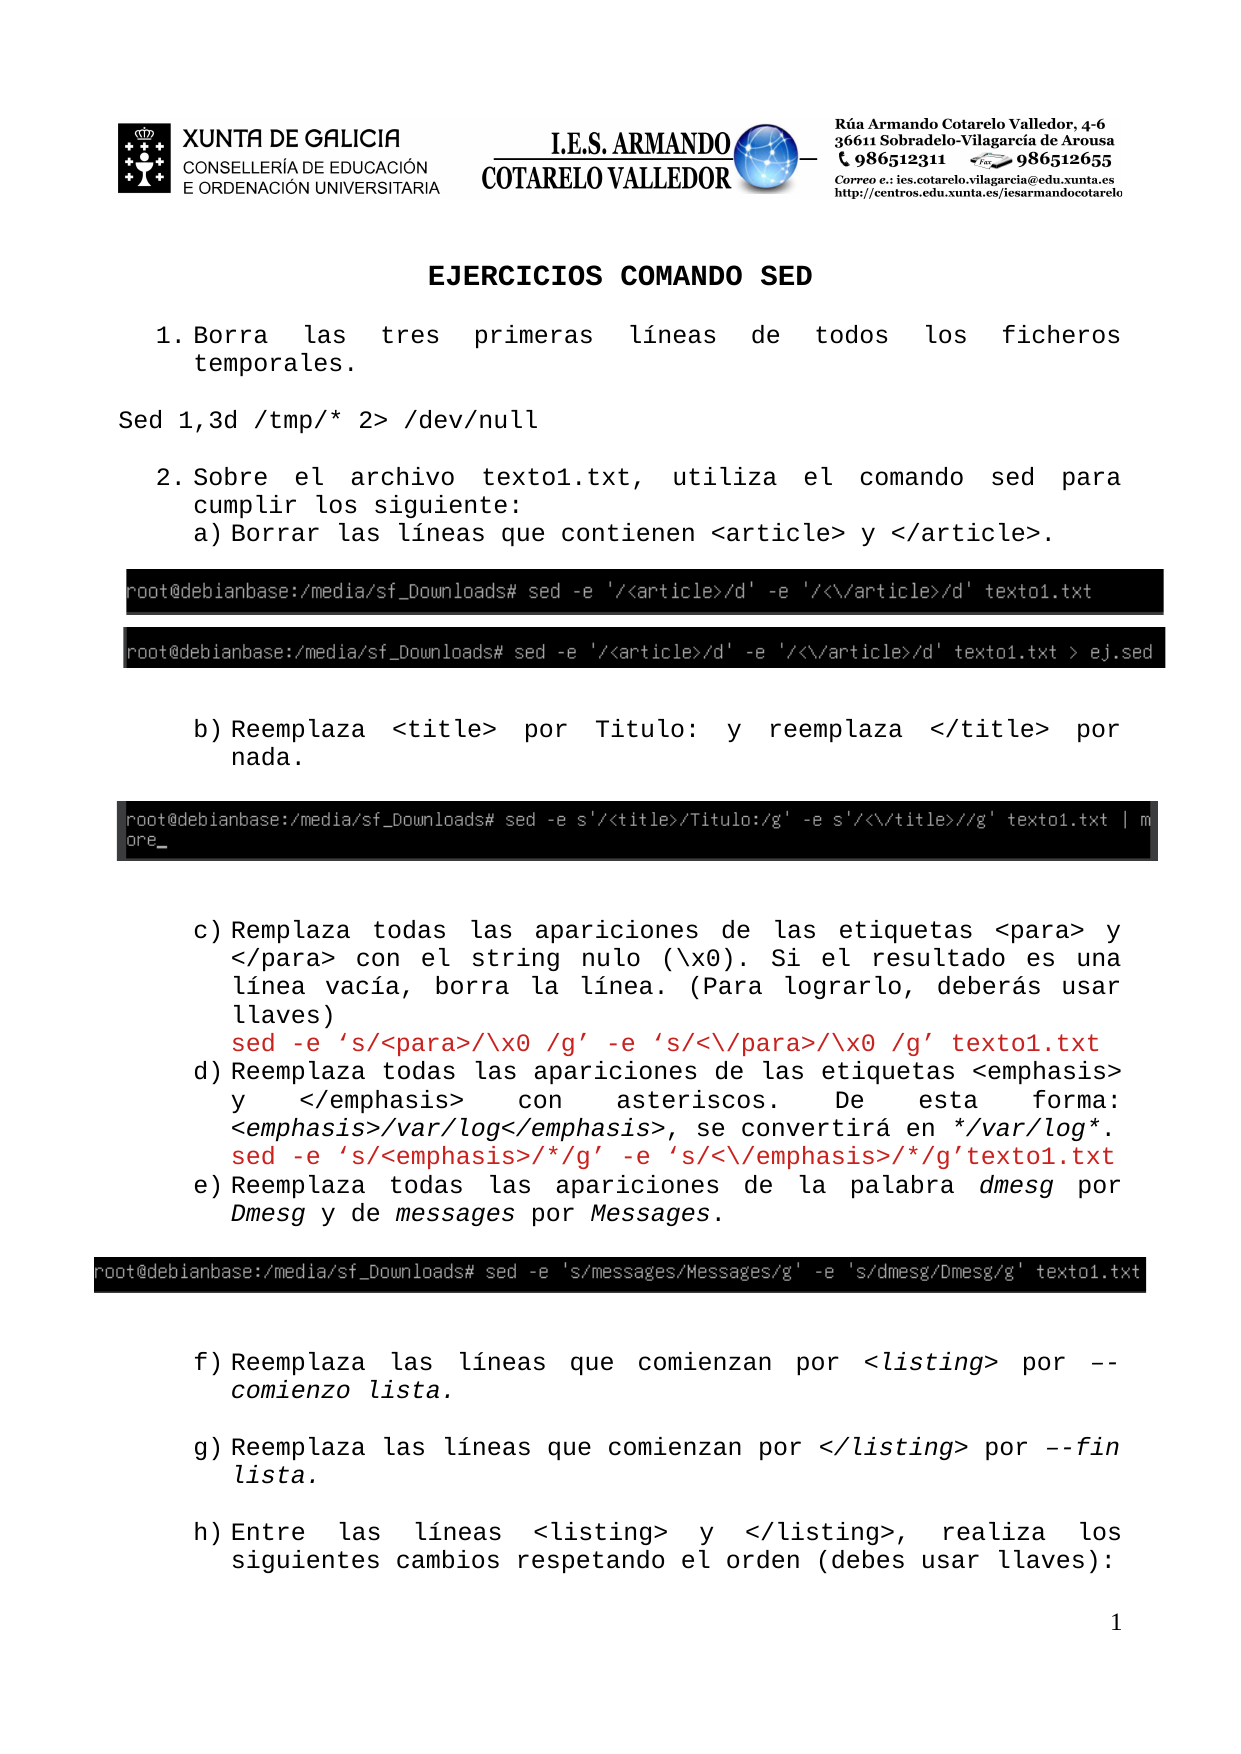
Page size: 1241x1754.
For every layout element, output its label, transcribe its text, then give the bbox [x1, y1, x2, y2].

list sed -e ‘s/<para>/\x0 /g’ -e ‘s/<\/para>/\x0 /g’ texto1.txt [193, 1031, 1122, 1059]
list Entre las líneas <listing> y </listing>, realiza los siguientes cambios respetando el orden (debes usar llaves): [193, 1519, 1122, 1576]
picture [126, 569, 1164, 615]
list Reemplaza todas las apariciones de las etiquetas <emphasis> y </emphasis> con asteriscos. De esta forma: <emphasis>/var/log</emphasis>, se convertirá en */var/log*. [193, 1059, 1122, 1144]
text EJERCICIOS COMANDO SED [118, 261, 1122, 294]
list Remplaza todas las apariciones de las etiquetas <para> y </para> con el string nulo (\x0). Si el resultado es una línea vacía, borra la línea. (Para lograrlo, deberás usar llaves) [193, 917, 1122, 1031]
list Reemplaza <title> por Titulo: y reemplaza </title> por nada. [193, 716, 1122, 773]
picture [94, 1257, 1147, 1293]
list Reemplaza las líneas que comienzan por <listing> por –-comienzo lista. [193, 1349, 1122, 1406]
list Reemplaza todas las apariciones de la palabra dmesg por Dmesg y de messages por Messages. [193, 1172, 1122, 1229]
picture [118, 118, 1123, 199]
picture [123, 627, 1166, 668]
picture [116, 801, 1158, 861]
list Borra las tres primeras líneas de todos los ficheros temporales. [156, 323, 1122, 379]
list Borrar las líneas que contienen <article> y </article>. [193, 521, 1122, 549]
list Reemplaza las líneas que comienzan por </listing> por –-fin lista. [193, 1434, 1122, 1491]
list sed -e ‘s/<emphasis>/*/g’ -e ‘s/<\/emphasis>/*/g’texto1.txt [193, 1144, 1122, 1172]
list Sobre el archivo texto1.txt, utiliza el comando sed para cumplir los siguiente: [156, 464, 1122, 521]
text Sed 1,3d /tmp/* 2> /dev/null [118, 408, 1122, 436]
